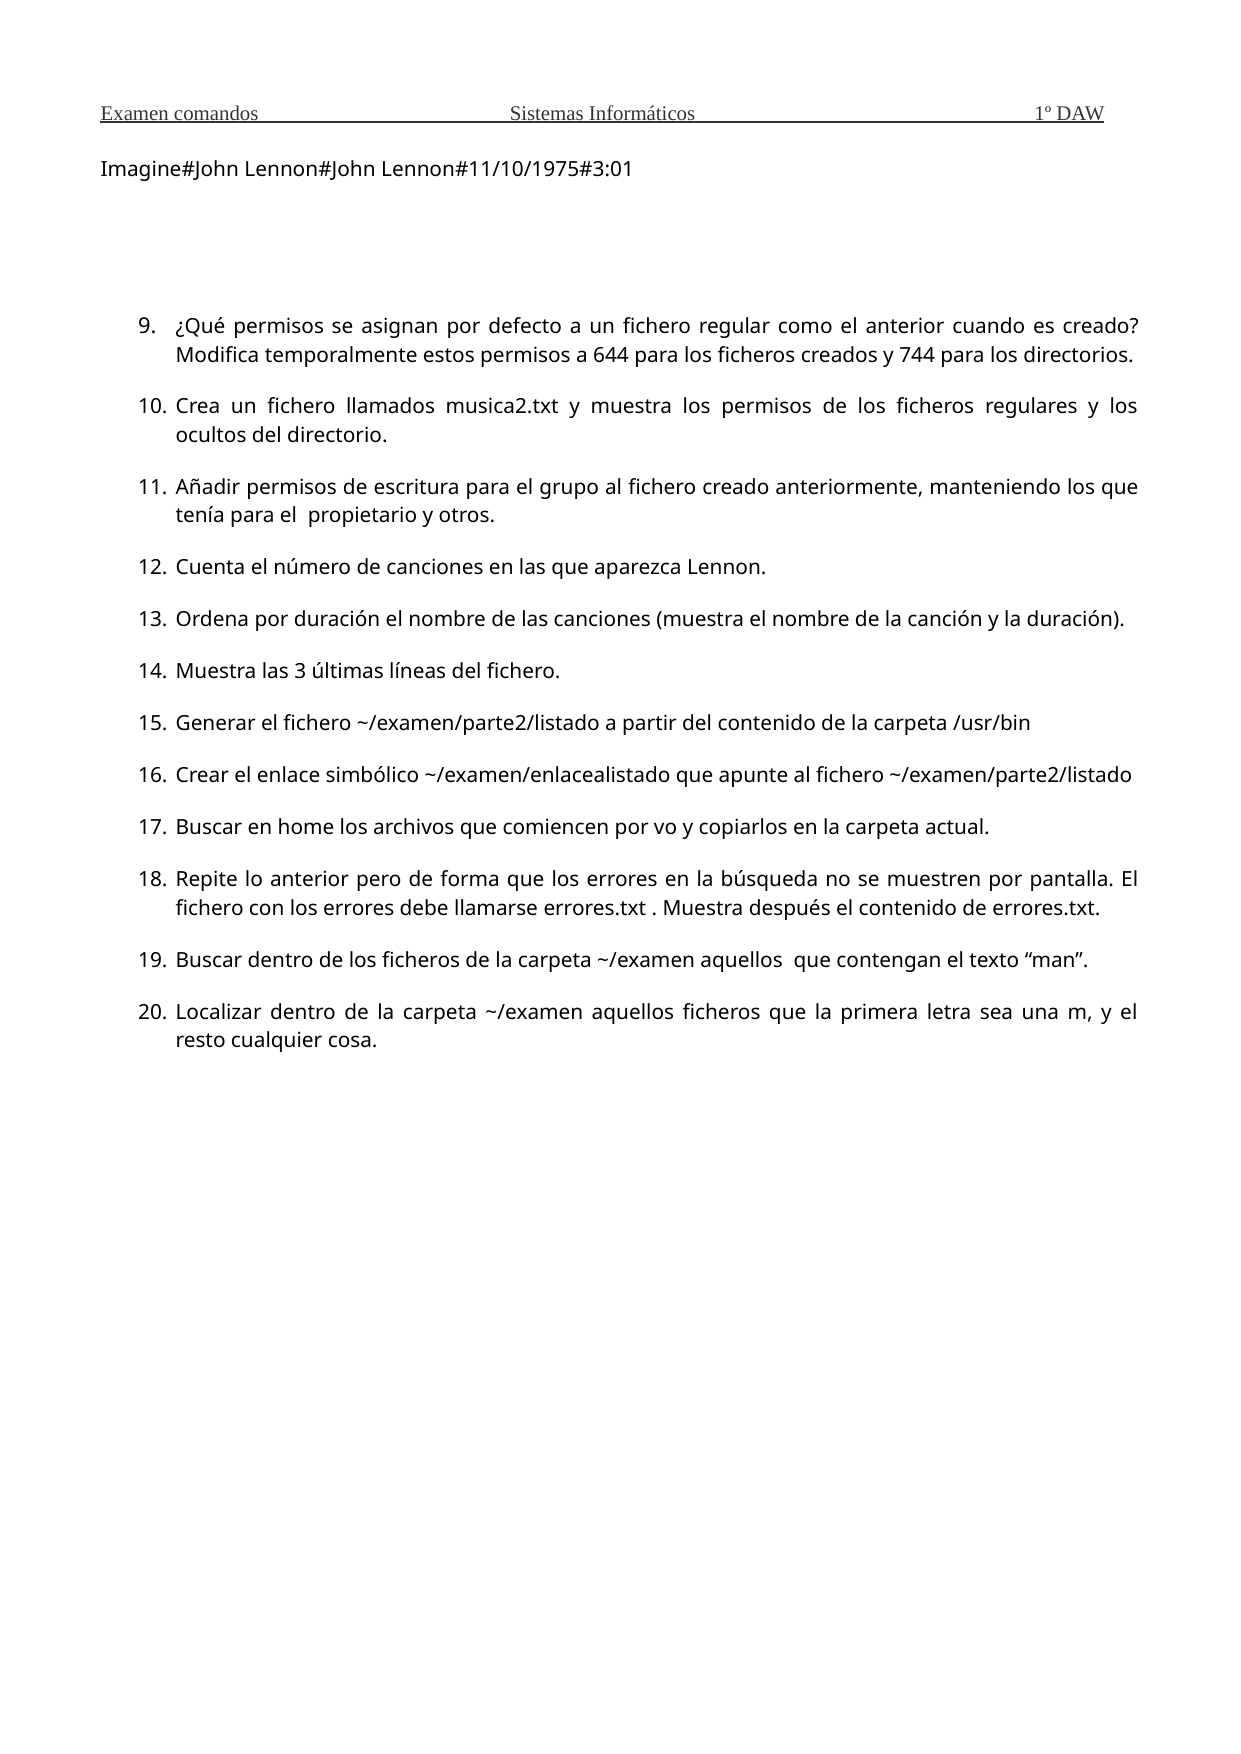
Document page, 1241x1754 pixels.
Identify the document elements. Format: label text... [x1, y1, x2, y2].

text Imagine#John Lennon#John Lennon#11/10/1975#3:01 [100, 154, 1140, 182]
list Crea un fichero llamados musica2.txt y muestra los permisos de los ficheros regulares y los ocultos del directorio. [138, 392, 1140, 448]
list Buscar en home los archivos que comiencen por vo y copiarlos en la carpeta actual. [138, 812, 1140, 841]
list Repite lo anterior pero de forma que los errores en la búsqueda no se muestren por pantalla. El fichero con los errores debe llamarse errores.txt . Muestra después el contenido de errores.txt. [138, 864, 1140, 921]
list Crear el enlace simbólico ~/examen/enlacealistado que apunte al fichero ~/examen/parte2/listado [138, 760, 1140, 789]
list ¿Qué permisos se asignan por defecto a un fichero regular como el anterior cuando es creado? Modifica temporalmente estos permisos a 644 para los ficheros creados y 744 para los directorios. [138, 310, 1140, 368]
list Muestra las 3 últimas líneas del fichero. [138, 656, 1140, 685]
list Localizar dentro de la carpeta ~/examen aquellos ficheros que la primera letra sea una m, y el resto cualquier cosa. [138, 997, 1140, 1054]
list Ordena por duración el nombre de las canciones (muestra el nombre de la canción y la duración). [138, 604, 1140, 633]
list Añadir permisos de escritura para el grupo al fichero creado anteriormente, manteniendo los que tenía para el propietario y otros. [138, 472, 1140, 529]
list Buscar dentro de los ficheros de la carpeta ~/examen aquellos que contengan el texto “man”. [138, 945, 1140, 973]
list Generar el fichero ~/examen/parte2/listado a partir del contenido de la carpeta /usr/bin [138, 708, 1140, 737]
list Cuenta el número de canciones en las que aparezca Lennon. [138, 552, 1140, 581]
